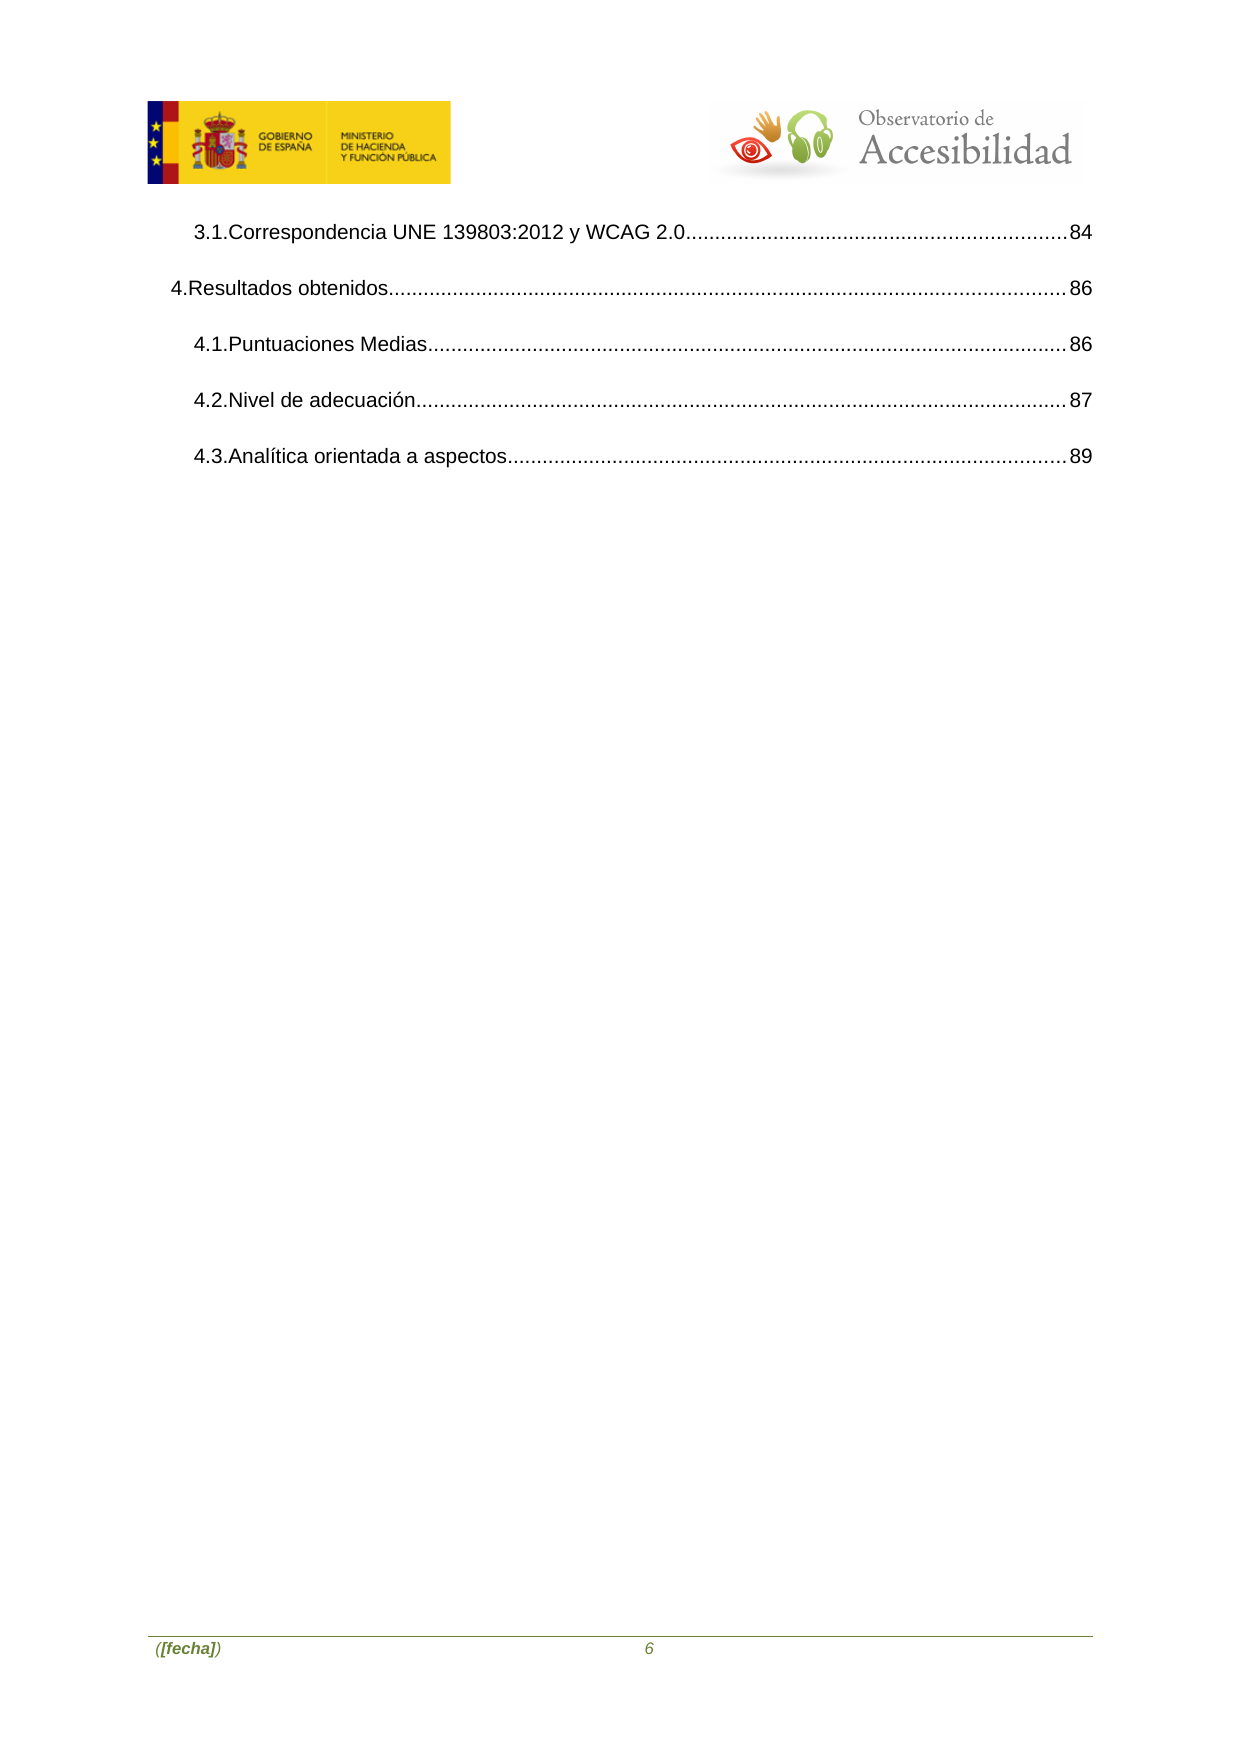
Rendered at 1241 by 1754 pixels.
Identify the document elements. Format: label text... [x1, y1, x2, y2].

text 4.2.Nivel de adecuación 87 [193, 388, 1092, 412]
picture [710, 101, 1086, 184]
text 3.1.Correspondencia UNE 139803:2012 y WCAG 2.0 84 [193, 220, 1092, 244]
text 4.1.Puntuaciones Medias 86 [193, 332, 1092, 356]
text 4.Resultados obtenidos 86 [171, 276, 1092, 300]
picture [147, 101, 451, 184]
text 4.3.Analítica orientada a aspectos 89 [193, 444, 1092, 468]
